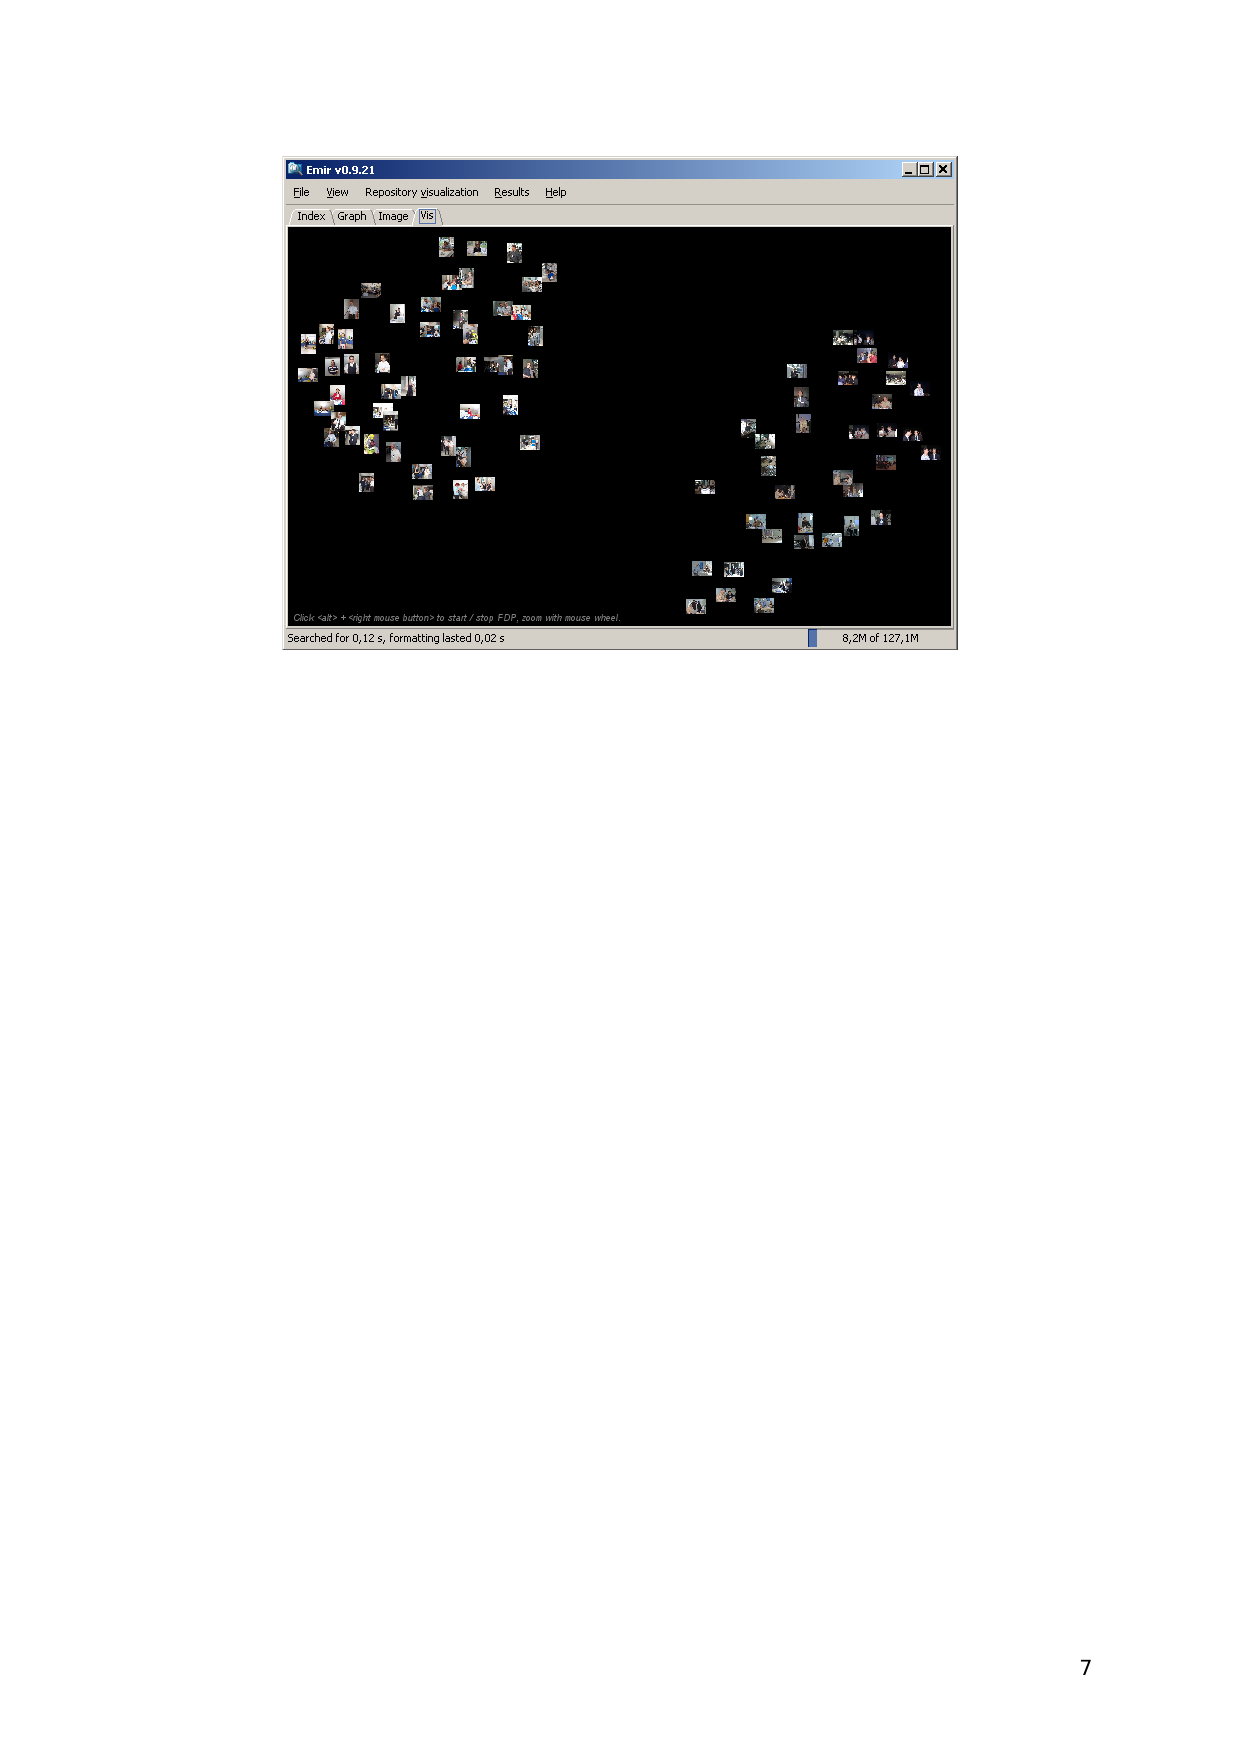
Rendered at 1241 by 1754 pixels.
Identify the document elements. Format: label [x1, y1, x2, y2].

picture [282, 156, 958, 650]
